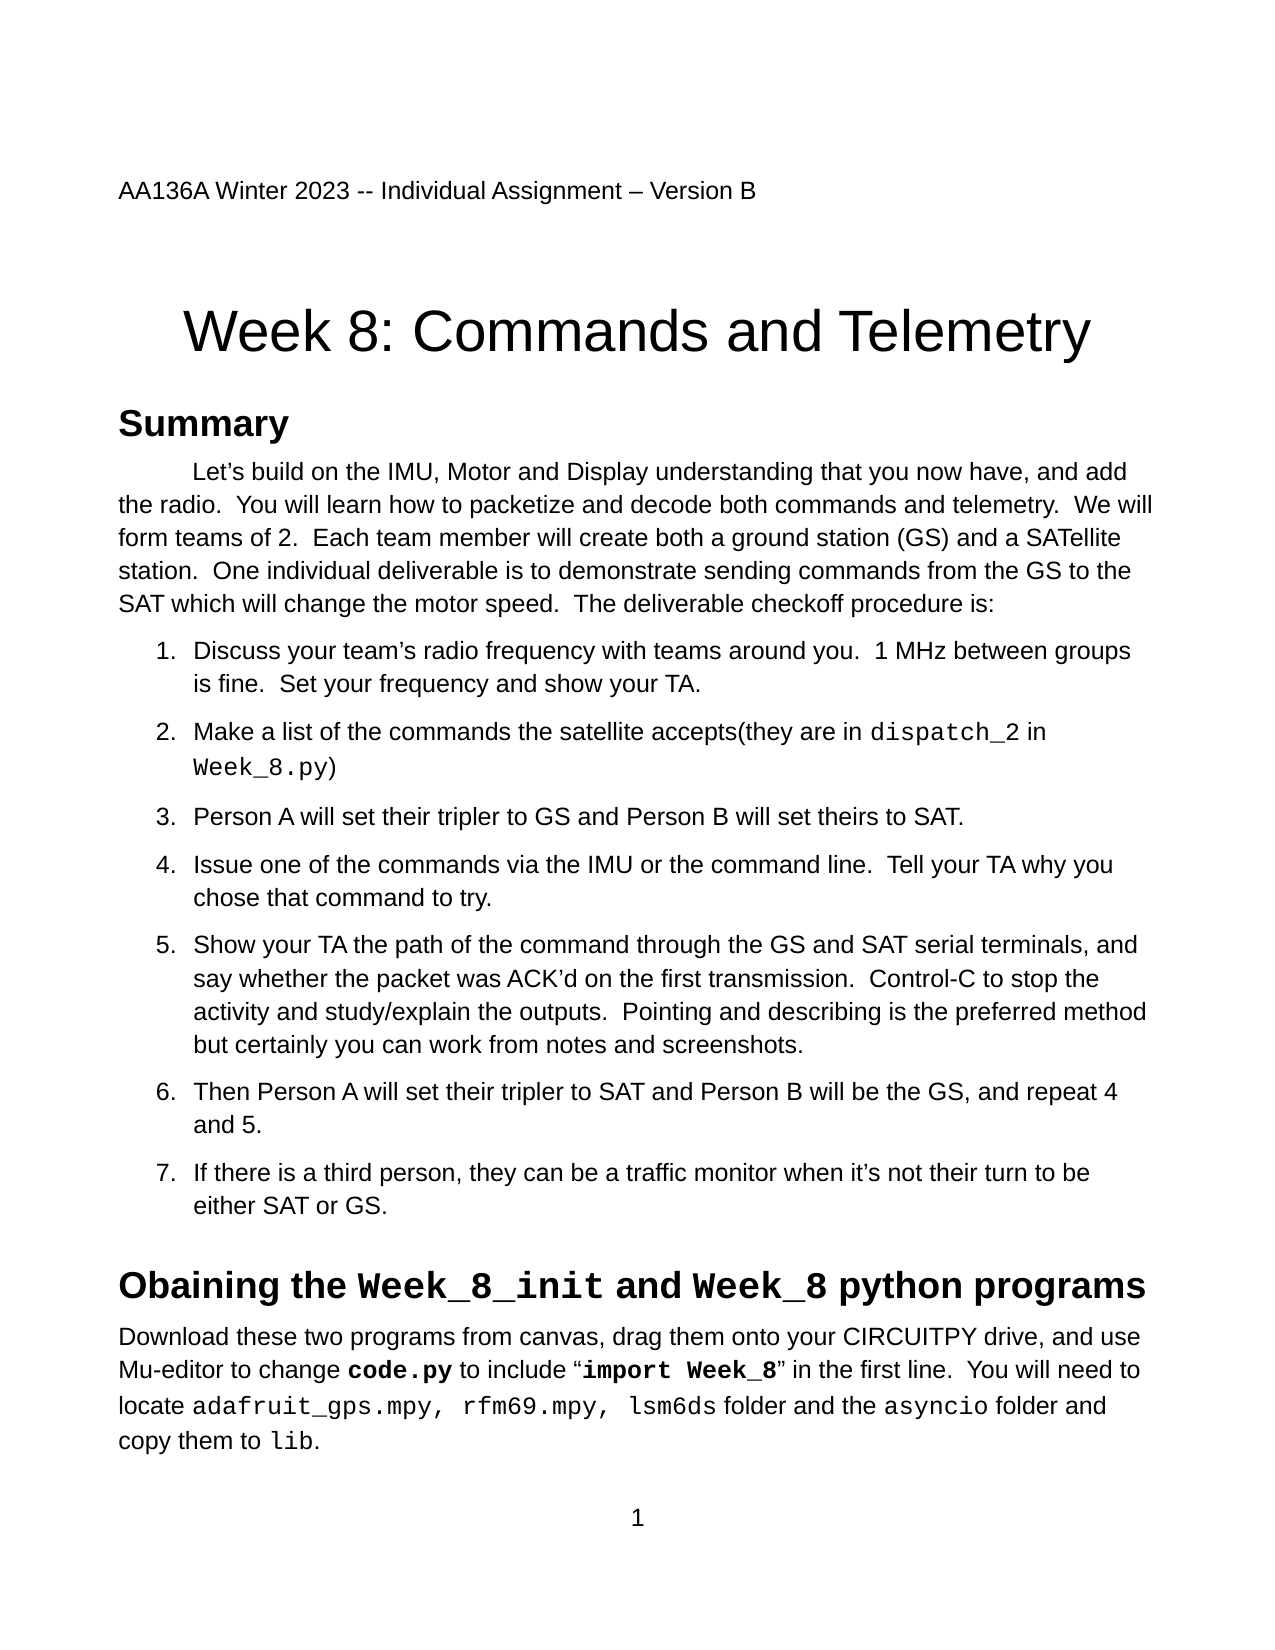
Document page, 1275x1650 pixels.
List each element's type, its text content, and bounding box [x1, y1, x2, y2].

list Person A will set their tripler to GS and Person B will set theirs to SAT. [156, 802, 1157, 831]
text Let’s build on the IMU, Motor and Display understanding that you now have, and add the radio. You will learn how to packetize and decode both commands and telemetry. We will form teams of 2. Each team member will create both a ground station (GS) and a SATellite station. One individual deliverable is to demonstrate sending commands from the GS to the SAT which will change the motor speed. The deliverable checkoff procedure is: [118, 457, 1157, 617]
list Issue one of the commands via the IMU or the command line. Tell your TA why you chose that command to try. [156, 850, 1157, 912]
list Show your TA the path of the command through the GS and SAT serial terminals, and say whether the packet was ACK’d on the first transmission. Control-C to stop the activity and study/explain the outputs. Pointing and describing is the preferred method but certainly you can work from notes and screenshots. [156, 931, 1157, 1058]
list If there is a third person, they can be a traffic monitor when it’s not their turn to be either SAT or GS. [156, 1158, 1157, 1219]
list Make a list of the commands the satellite accepts(they are in dispatch_2 in Week_8.py) [156, 717, 1157, 783]
list Then Person A will set their tripler to SAT and Person B will be the GS, and repeat 4 and 5. [156, 1077, 1157, 1139]
title Week 8: Commands and Telemetry [118, 229, 1157, 363]
subtitle Summary [118, 401, 1157, 444]
list Discuss your team’s radio frequency with teams around you. 1 MHz between groups is fine. Set your frequency and show your TA. [156, 636, 1157, 698]
subtitle Obaining the Week_8_init and Week_8 python programs [118, 1263, 1157, 1310]
text Download these two programs from canvas, drag them onto your CIRCUITPY drive, and use Mu-editor to change code.py to include “import Week_8” in the first line. You will need to locate adafruit_gps.mpy, rfm69.mpy, lsm6ds folder and the asyncio folder and copy them to lib. [118, 1322, 1157, 1457]
text AA136A Winter 2023 -- Individual Assignment – Version B [118, 176, 1157, 204]
